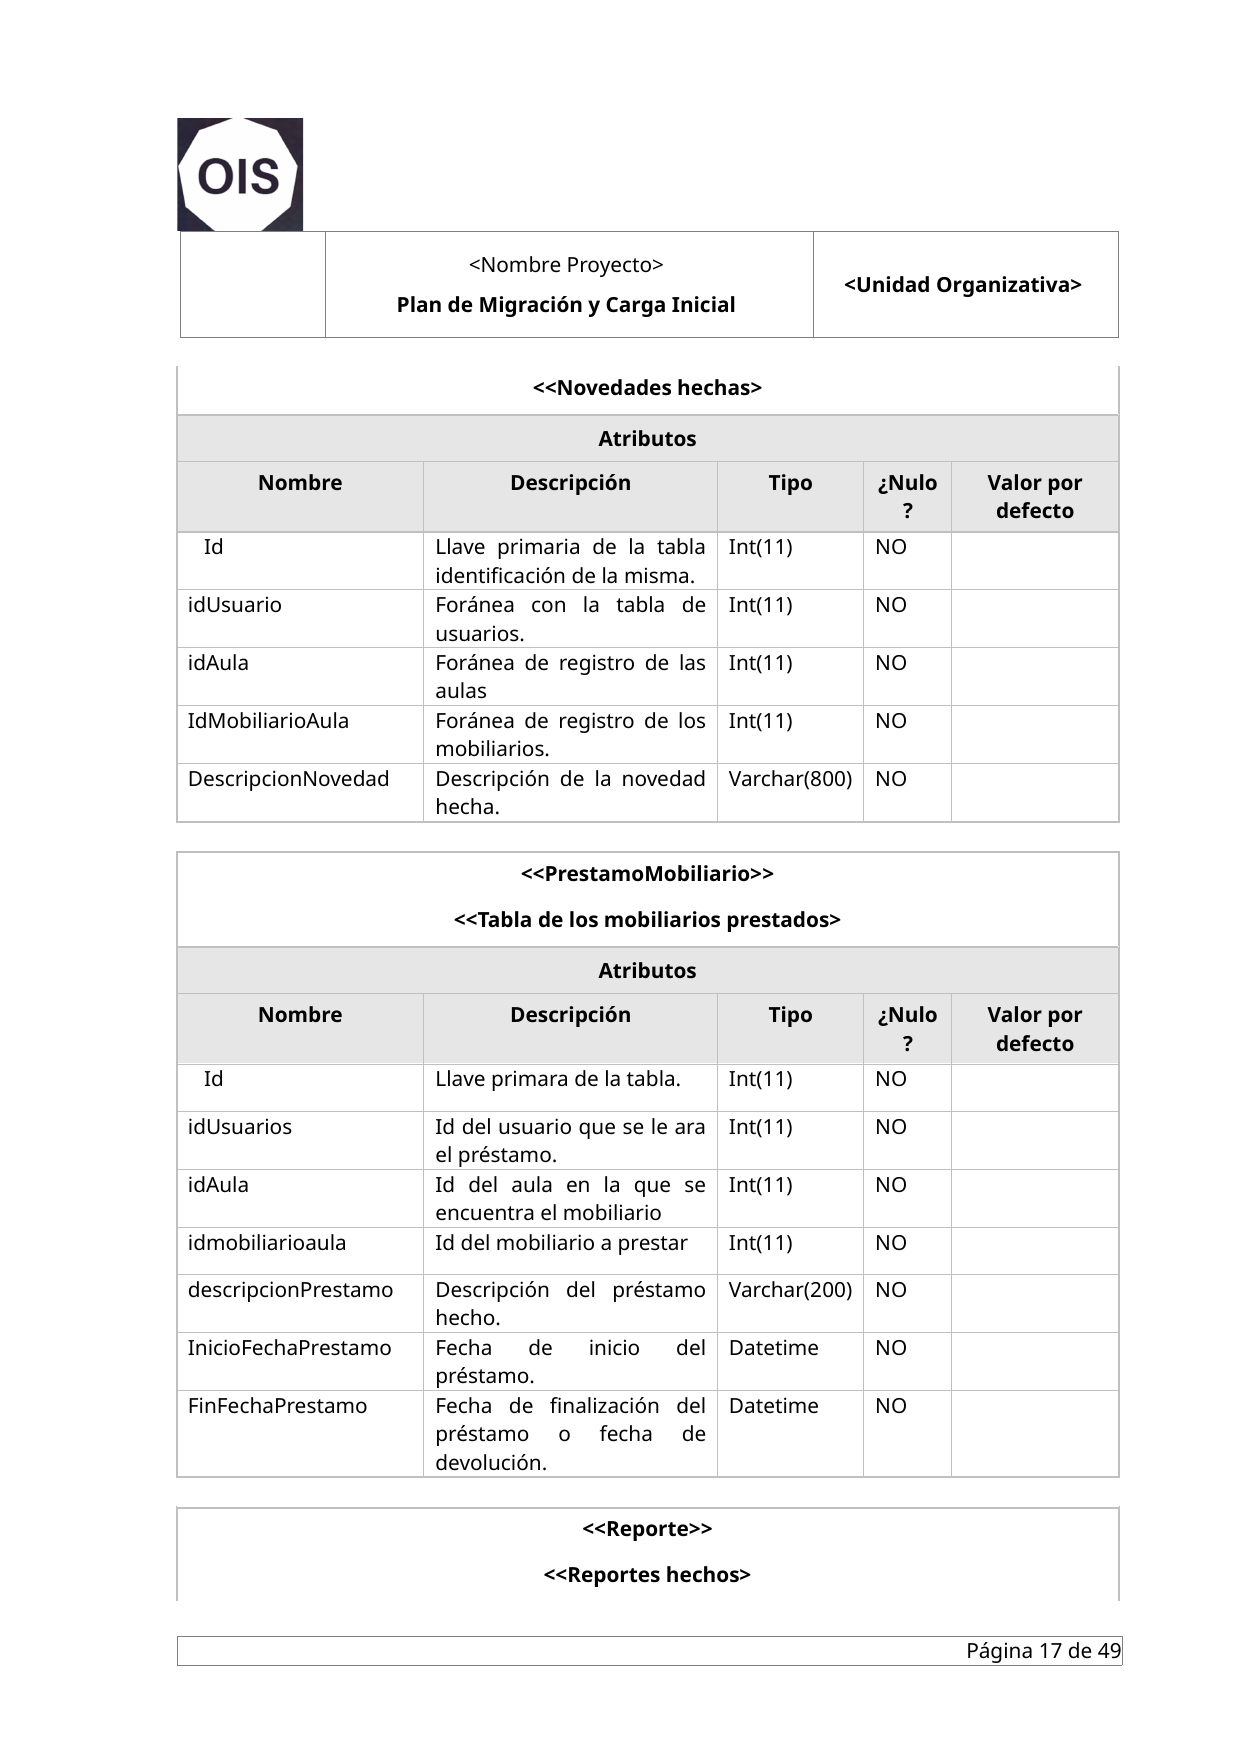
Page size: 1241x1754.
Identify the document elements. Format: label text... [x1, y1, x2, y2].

table_cell NO [864, 1112, 951, 1169]
table_cell descripcionPrestamo [178, 1275, 423, 1332]
table_cell Fecha de finalización del préstamo o fecha de devolución. [424, 1391, 717, 1476]
table_cell Int(11) [718, 1065, 863, 1111]
table_cell Varchar(800) [718, 764, 863, 821]
table_cell [952, 533, 1118, 589]
table_cell NO [864, 764, 951, 821]
table_cell [952, 1170, 1118, 1227]
table_cell idUsuario [178, 590, 423, 647]
table_cell NO [864, 1391, 951, 1476]
table_cell [952, 1391, 1118, 1476]
table_cell idUsuarios [178, 1112, 423, 1169]
table_cell [952, 1275, 1118, 1332]
table_cell [952, 706, 1118, 763]
table_cell NO [864, 1228, 951, 1274]
table_cell Id [178, 1065, 423, 1111]
table_cell [952, 1065, 1118, 1111]
table_cell NO [864, 706, 951, 763]
table_cell NO [864, 648, 951, 705]
table_cell Foránea con la tabla de usuarios. [424, 590, 717, 647]
table_cell ¿Nulo? [864, 462, 951, 531]
table_cell Descripción de la novedad hecha. [424, 764, 717, 821]
table_cell Llave primaria de la tabla identificación de la misma. [424, 533, 717, 589]
table_cell Nombre [178, 994, 423, 1063]
table_cell DescripcionNovedad [178, 764, 423, 821]
table_cell <<Reportes hechos> [178, 1554, 1118, 1601]
table_cell NO [864, 533, 951, 589]
table_cell Int(11) [718, 1170, 863, 1227]
table_cell Int(11) [718, 533, 863, 589]
table_cell IdMobiliarioAula [178, 706, 423, 763]
table_cell Id [178, 533, 423, 589]
table_cell [952, 764, 1118, 821]
table_cell Int(11) [718, 1228, 863, 1274]
table_cell <<Novedades hechas> [178, 366, 1118, 414]
table_cell Fecha de inicio del préstamo. [424, 1333, 717, 1390]
table_cell idAula [178, 648, 423, 705]
table_cell Nombre [178, 462, 423, 531]
table_cell Atributos [178, 416, 1118, 461]
table_header <<PrestamoMobiliario>> [178, 853, 1118, 898]
table_cell NO [864, 1275, 951, 1332]
table_cell Foránea de registro de las aulas [424, 648, 717, 705]
table_cell Datetime [718, 1391, 863, 1476]
table_cell Varchar(200) [718, 1275, 863, 1332]
table_cell FinFechaPrestamo [178, 1391, 423, 1476]
table_cell Tipo [718, 994, 863, 1063]
table_cell Int(11) [718, 590, 863, 647]
table_cell Int(11) [718, 1112, 863, 1169]
table_cell <<Tabla de los mobiliarios prestados> [178, 899, 1118, 946]
table_cell Foránea de registro de los mobiliarios. [424, 706, 717, 763]
table_cell Id del aula en la que se encuentra el mobiliario [424, 1170, 717, 1227]
table_cell Descripción [424, 994, 717, 1063]
table_cell [952, 648, 1118, 705]
table_cell [952, 1112, 1118, 1169]
table_cell ¿Nulo? [864, 994, 951, 1063]
table_cell Id del mobiliario a prestar [424, 1228, 717, 1274]
table_cell [952, 1228, 1118, 1274]
table_cell idmobiliarioaula [178, 1228, 423, 1274]
table_cell Datetime [718, 1333, 863, 1390]
table_cell Id del usuario que se le ara el préstamo. [424, 1112, 717, 1169]
table_cell Int(11) [718, 706, 863, 763]
table_cell Descripción del préstamo hecho. [424, 1275, 717, 1332]
table_cell NO [864, 1065, 951, 1111]
table_cell NO [864, 1170, 951, 1227]
table_cell InicioFechaPrestamo [178, 1333, 423, 1390]
table_cell idAula [178, 1170, 423, 1227]
table_cell [952, 590, 1118, 647]
table_cell Int(11) [718, 648, 863, 705]
table_cell Tipo [718, 462, 863, 531]
table_cell NO [864, 590, 951, 647]
table_cell NO [864, 1333, 951, 1390]
table_cell [952, 1333, 1118, 1390]
table_cell Valor por defecto [952, 994, 1118, 1063]
table_cell Llave primara de la tabla. [424, 1065, 717, 1111]
table_cell Atributos [178, 948, 1118, 993]
table_header <<Reporte>> [178, 1509, 1118, 1554]
table_cell Descripción [424, 462, 717, 531]
table_cell Valor por defecto [952, 462, 1118, 531]
